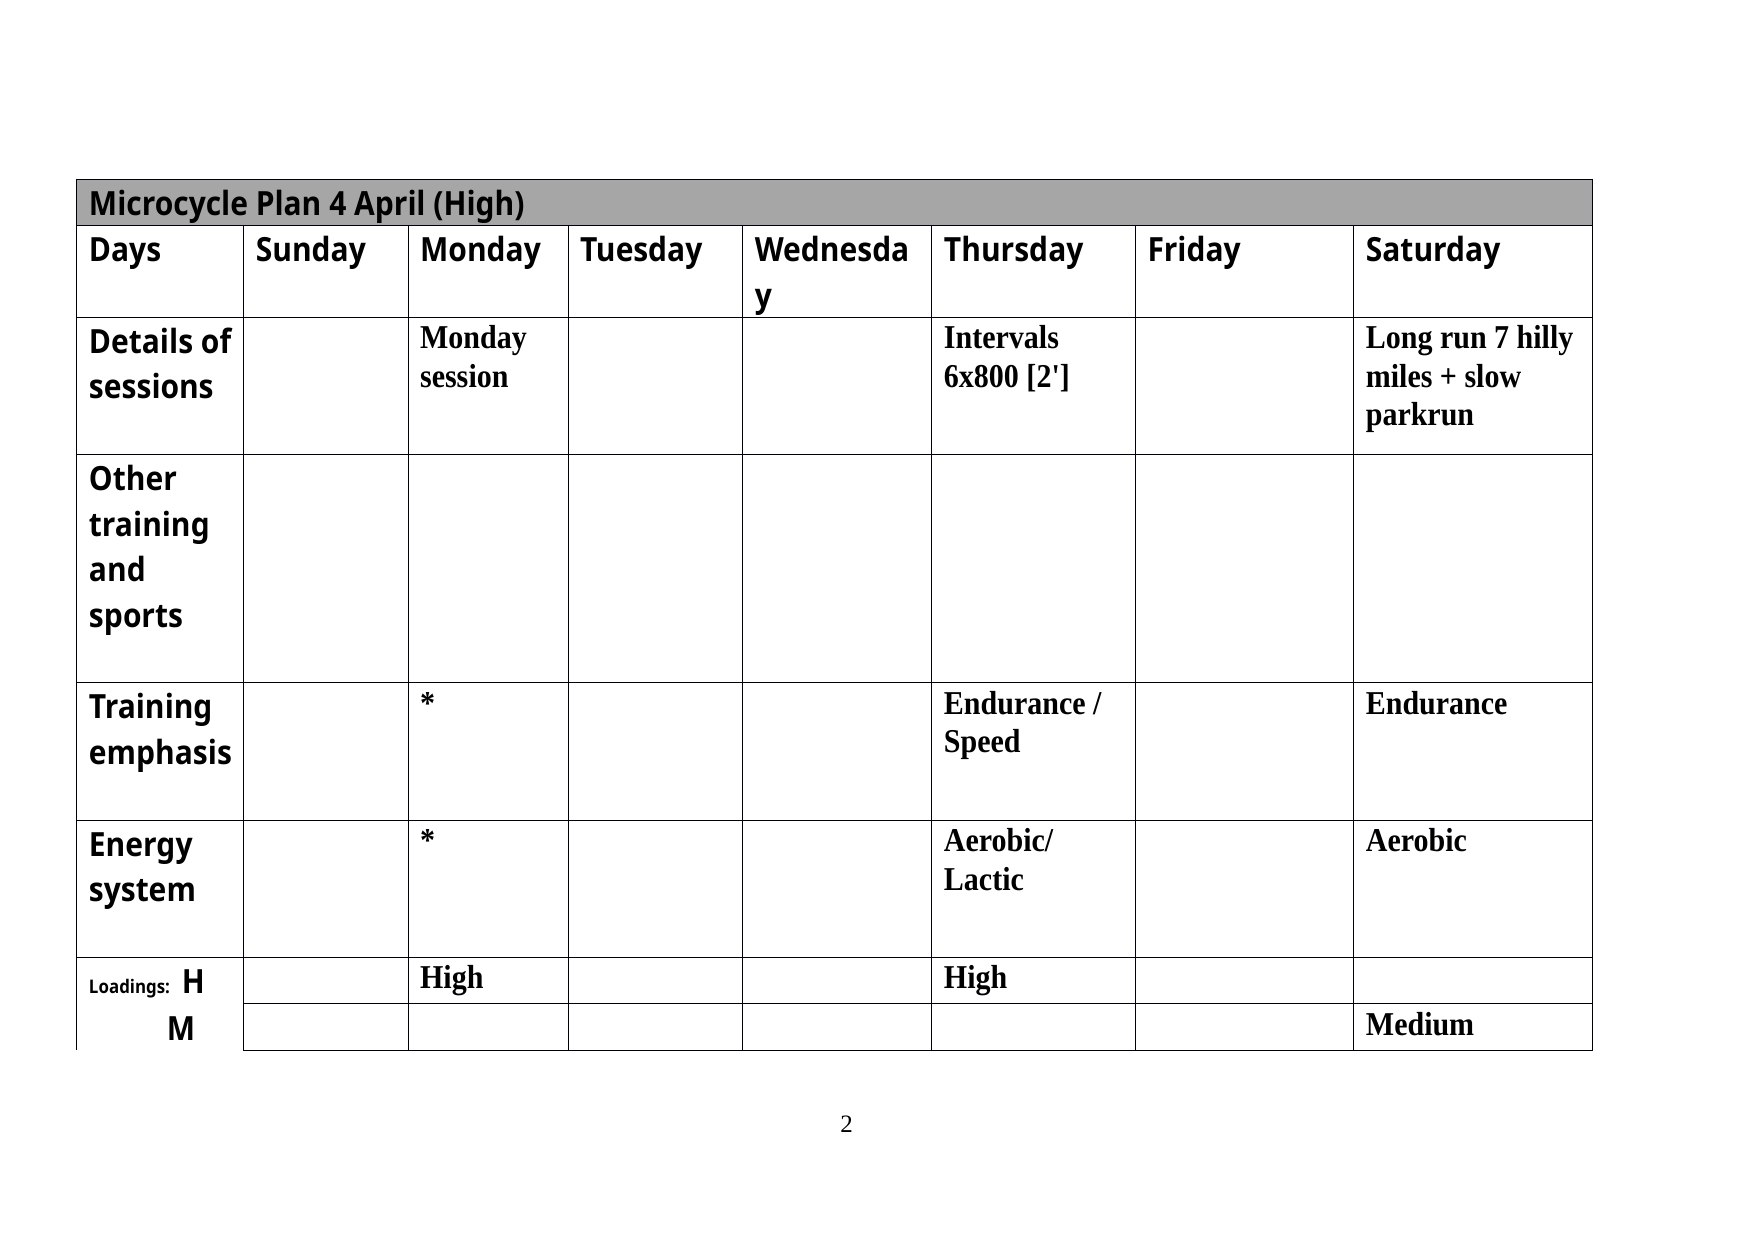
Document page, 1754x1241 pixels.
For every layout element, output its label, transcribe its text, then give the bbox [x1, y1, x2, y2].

table_cell Monday [409, 226, 568, 317]
table_cell [244, 318, 408, 454]
table_cell [244, 958, 408, 1003]
table_cell Wednesday [743, 226, 931, 317]
table_cell Thursday [932, 226, 1135, 317]
table_cell [1136, 821, 1353, 957]
table_cell * [409, 821, 568, 957]
table_cell [244, 1004, 408, 1050]
table_cell [569, 1004, 742, 1050]
table_cell Endurance [1354, 683, 1592, 819]
table_cell [1354, 958, 1592, 1003]
table_cell * [409, 683, 568, 819]
table_cell [743, 821, 931, 957]
table_cell [409, 1004, 568, 1050]
table_cell Long run 7 hilly miles + slow parkrun [1354, 318, 1592, 454]
table_cell Sunday [244, 226, 408, 317]
table_cell Days [77, 226, 243, 317]
table_cell [1354, 455, 1592, 682]
table_cell Loadings: H [77, 958, 243, 1003]
table_cell Saturday [1354, 226, 1592, 317]
table_cell [1136, 318, 1353, 454]
table_cell [932, 455, 1135, 682]
table_cell [1136, 683, 1353, 819]
table_cell [743, 683, 931, 819]
table_cell [244, 683, 408, 819]
table_cell [569, 821, 742, 957]
table_cell Tuesday [569, 226, 742, 317]
table_cell M [77, 1003, 243, 1050]
table_cell Training emphasis [77, 683, 243, 819]
table_cell Aerobic [1354, 821, 1592, 957]
table_cell High [409, 958, 568, 1003]
table_cell [743, 958, 931, 1003]
table_header Microcycle Plan 4 April (High) [77, 180, 1592, 225]
table_cell High [932, 958, 1135, 1003]
table_cell Friday [1136, 226, 1353, 317]
table_cell [569, 958, 742, 1003]
table_cell [569, 318, 742, 454]
table_cell [409, 455, 568, 682]
table_cell [932, 1004, 1135, 1050]
table_cell [569, 455, 742, 682]
table_cell Aerobic/ Lactic [932, 821, 1135, 957]
table_cell [743, 455, 931, 682]
table_cell Intervals 6x800 [2'] [932, 318, 1135, 454]
table_cell Details of sessions [77, 318, 243, 454]
table_cell [244, 821, 408, 957]
table_cell Medium [1354, 1004, 1592, 1050]
table_cell Energy system [77, 821, 243, 957]
table_cell [244, 455, 408, 682]
table_cell [569, 683, 742, 819]
table_cell [743, 318, 931, 454]
table_cell [1136, 958, 1353, 1003]
table_cell [743, 1004, 931, 1050]
table_cell Monday session [409, 318, 568, 454]
table_cell [1136, 455, 1353, 682]
table_cell Other training and sports [77, 455, 243, 682]
table_cell [1136, 1004, 1353, 1050]
table_cell Endurance / Speed [932, 683, 1135, 819]
